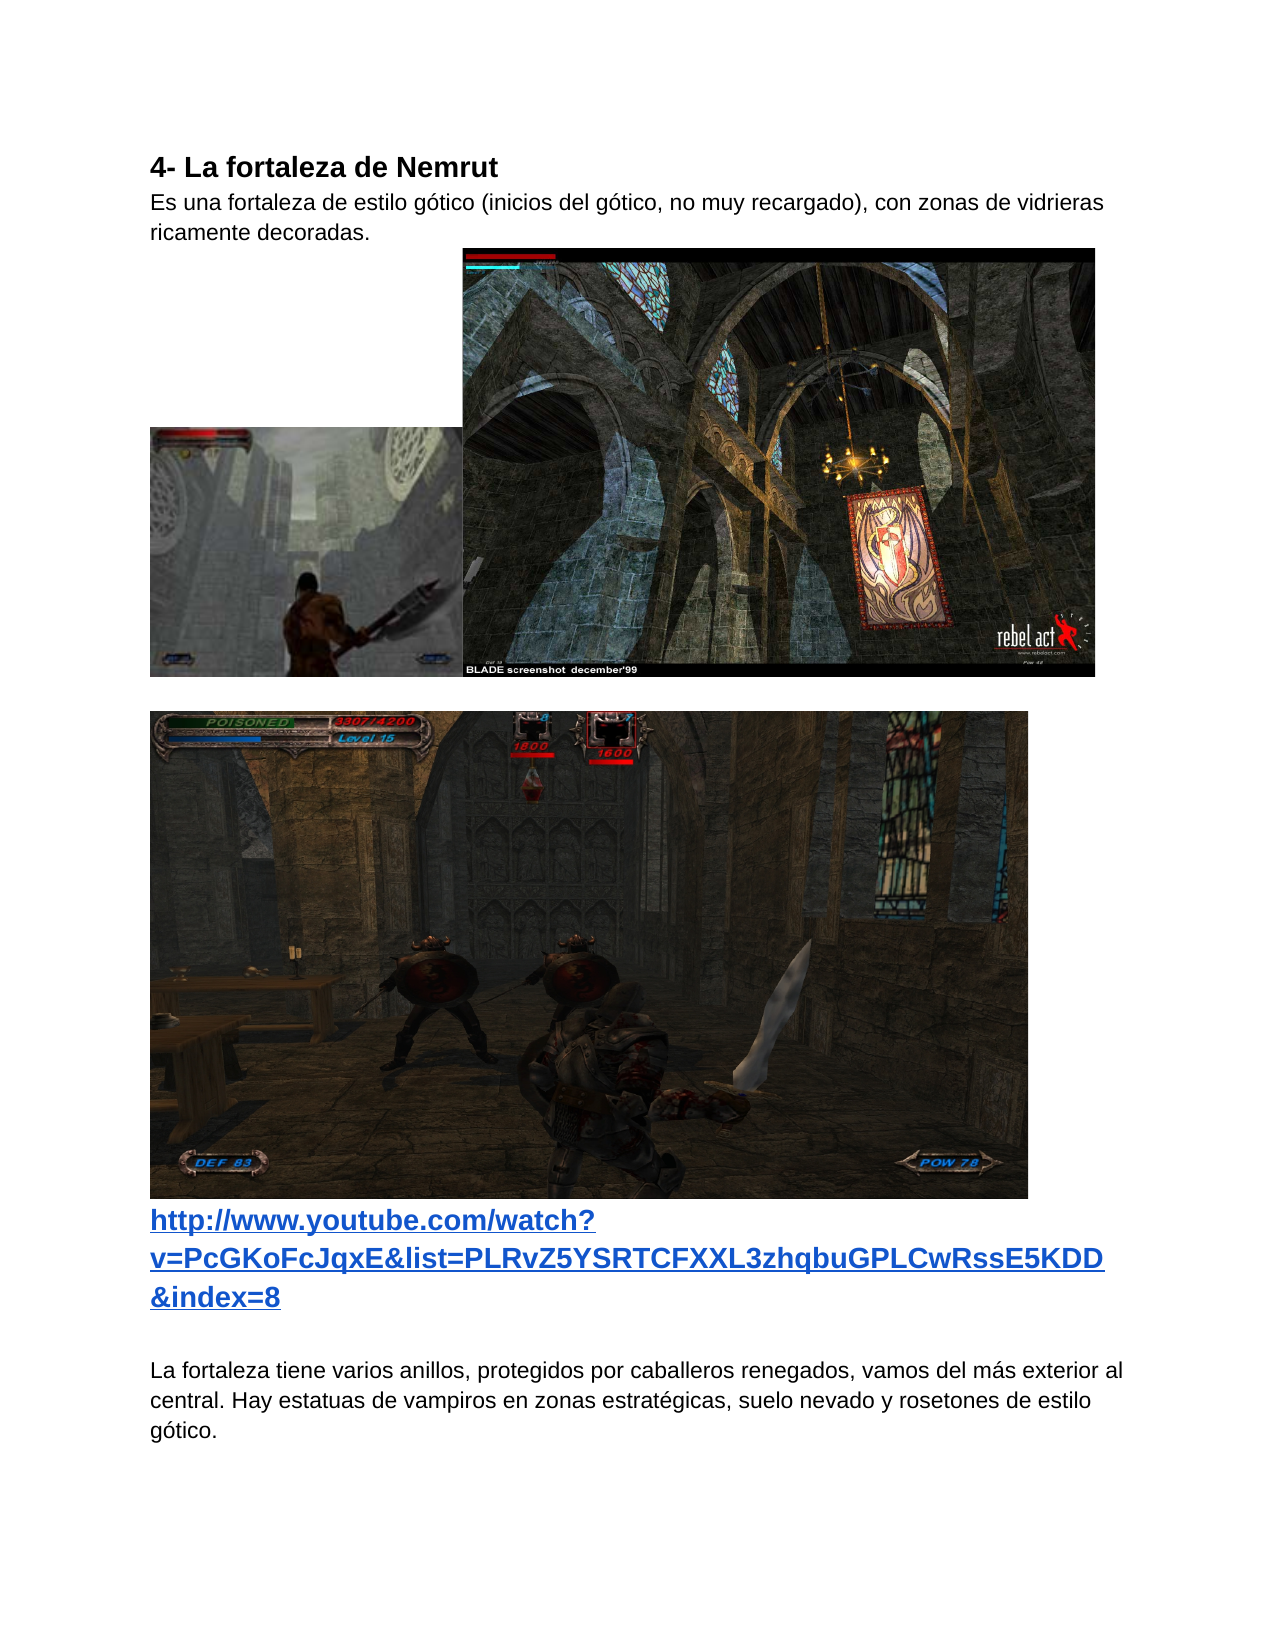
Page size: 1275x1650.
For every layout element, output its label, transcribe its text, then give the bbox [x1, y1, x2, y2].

picture [150, 248, 1096, 677]
text La fortaleza tiene varios anillos, protegidos por caballeros renegados, vamos del más exterior al central. Hay estatuas de vampiros en zonas estratégicas, suelo nevado y rosetones de estilo gótico. [150, 1357, 1125, 1443]
text Es una fortaleza de estilo gótico (inicios del gótico, no muy recargado), con zonas de vidrieras ricamente decoradas. [150, 188, 1125, 245]
text 4- La fortaleza de Nemrut [150, 150, 1125, 183]
picture [150, 711, 1029, 1199]
text http://www.youtube.com/watch?v=PcGKoFcJqxE&list=PLRvZ5YSRTCFXXL3zhqbuGPLCwRssE5KDD&index=8 [150, 1202, 1125, 1313]
